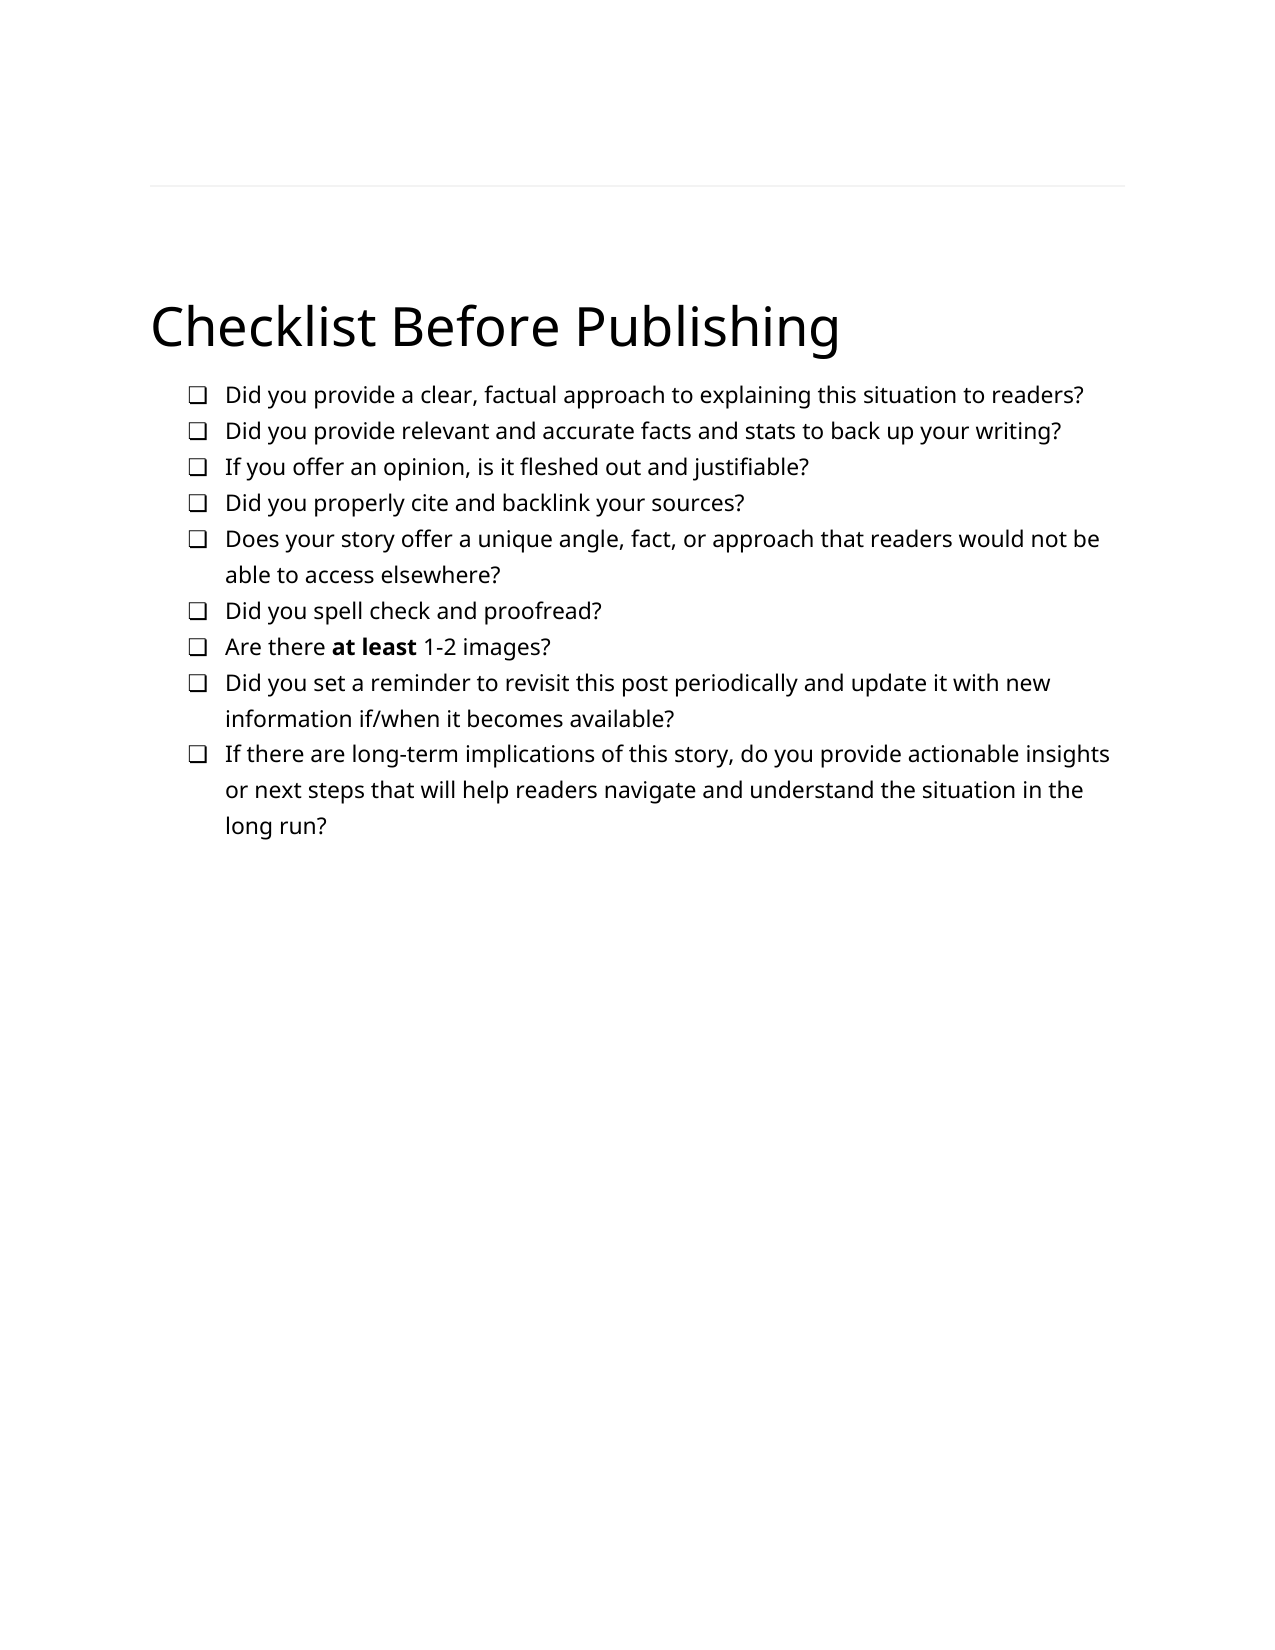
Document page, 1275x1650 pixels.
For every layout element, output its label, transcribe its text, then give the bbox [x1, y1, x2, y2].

list If there are long-term implications of this story, do you provide actionable insights or next steps that will help readers navigate and understand the situation in the long run? [187, 738, 1125, 842]
list Are there at least 1-2 images? [187, 631, 1125, 662]
list Does your story offer a unique angle, fact, or approach that readers would not be able to access elsewhere? [187, 523, 1125, 590]
list Did you properly cite and backlink your sources? [187, 487, 1125, 518]
list Did you set a reminder to revisit this post periodically and update it with new information if/when it becomes available? [187, 667, 1125, 734]
list Did you provide a clear, factual approach to explaining this situation to readers? [187, 379, 1125, 410]
list Did you provide relevant and accurate facts and stats to back up your writing? [187, 415, 1125, 446]
list Did you spell check and proofread? [187, 595, 1125, 626]
list If you offer an opinion, is it fleshed out and justifiable? [187, 451, 1125, 482]
title Checklist Before Publishing [150, 288, 1125, 362]
